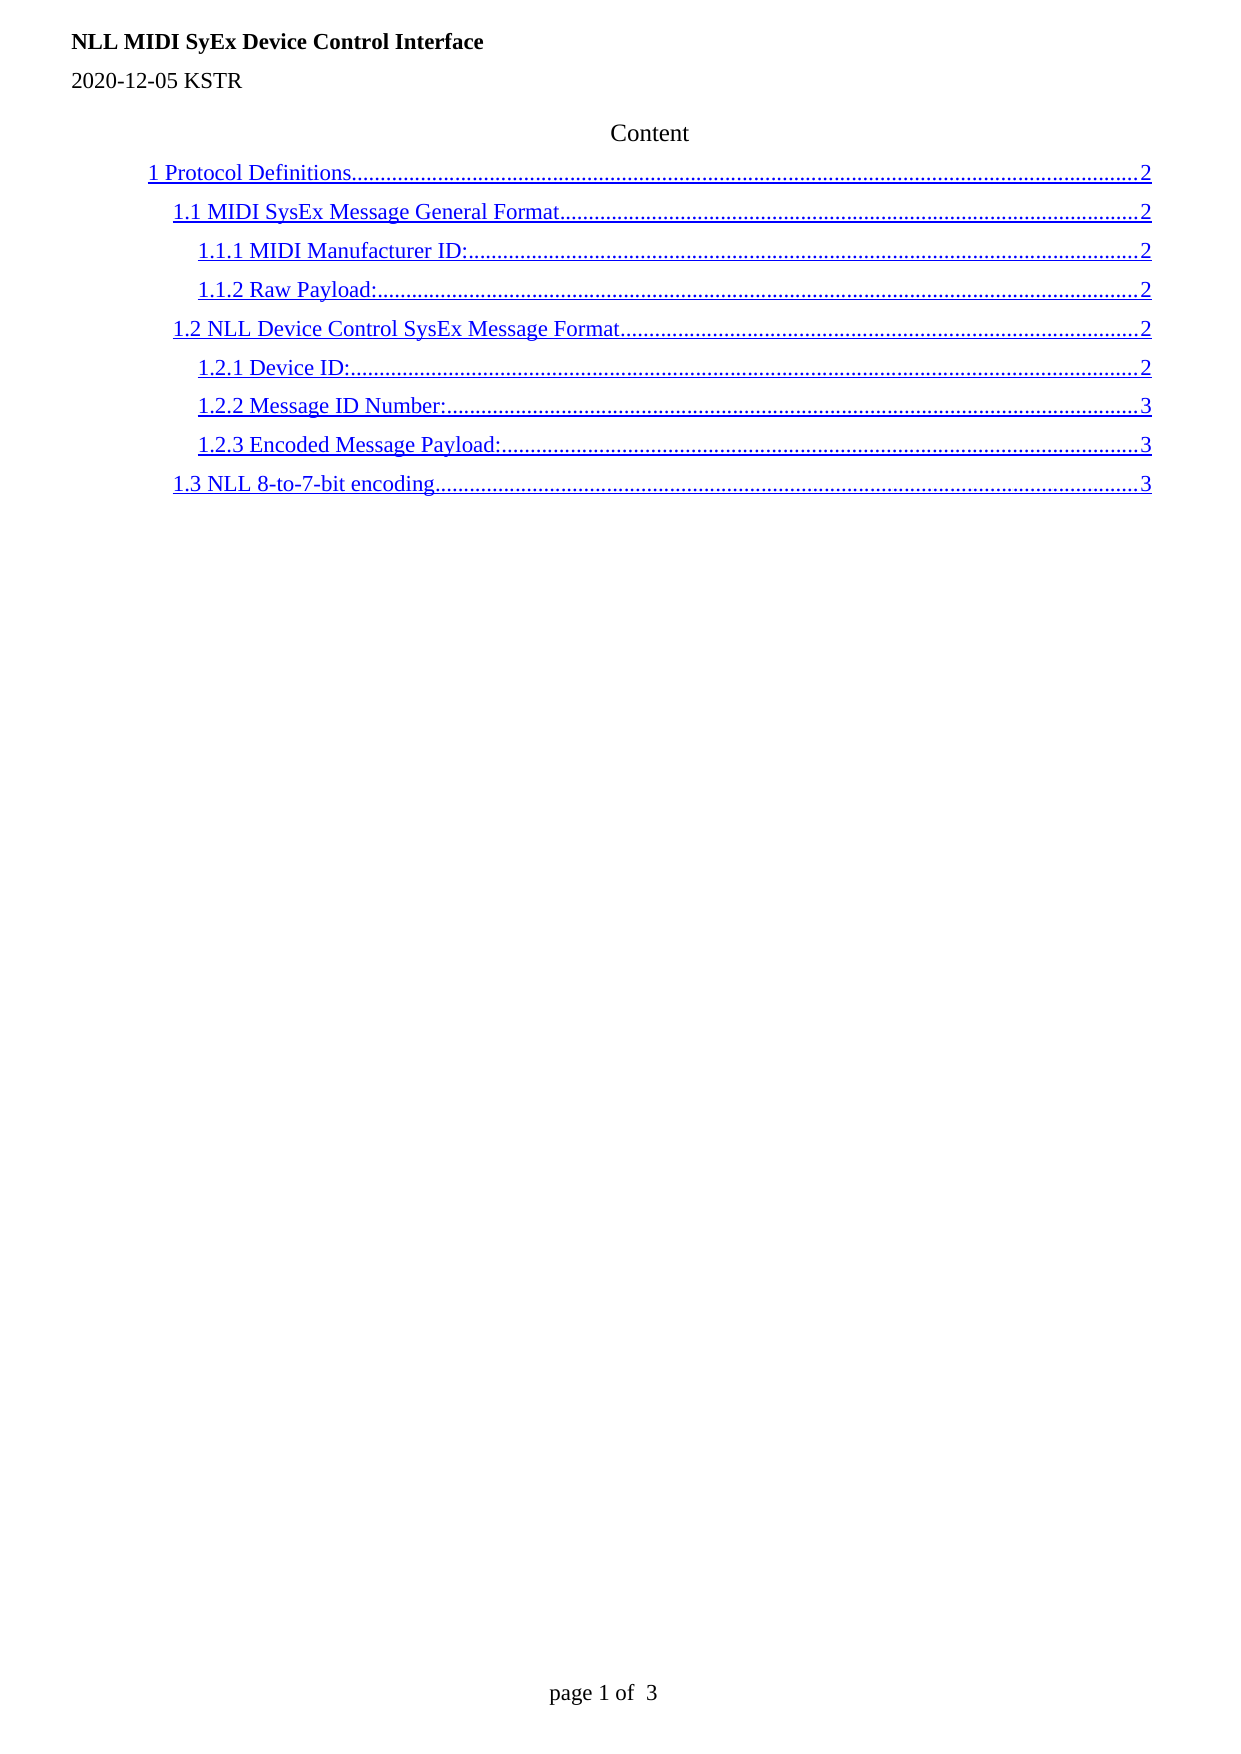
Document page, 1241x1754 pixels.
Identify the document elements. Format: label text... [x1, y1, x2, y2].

text Content [148, 118, 1152, 147]
text 1.2.2 Message ID Number: 3 [198, 393, 1152, 415]
text 1.2.1 Device ID: 2 [198, 354, 1152, 377]
text 1.1.1 MIDI Manufacturer ID: 2 [198, 237, 1152, 260]
text 1.1 MIDI SysEx Message General Format 2 [173, 198, 1152, 221]
text 1 Protocol Definitions 2 [148, 159, 1152, 182]
text 1.2 NLL Device Control SysEx Message Format 2 [173, 315, 1152, 338]
text 1.1.2 Raw Payload: 2 [198, 276, 1152, 299]
text 1.3 NLL 8-to-7-bit encoding 3 [173, 470, 1152, 493]
text 1.2.3 Encoded Message Payload: 3 [198, 431, 1152, 454]
